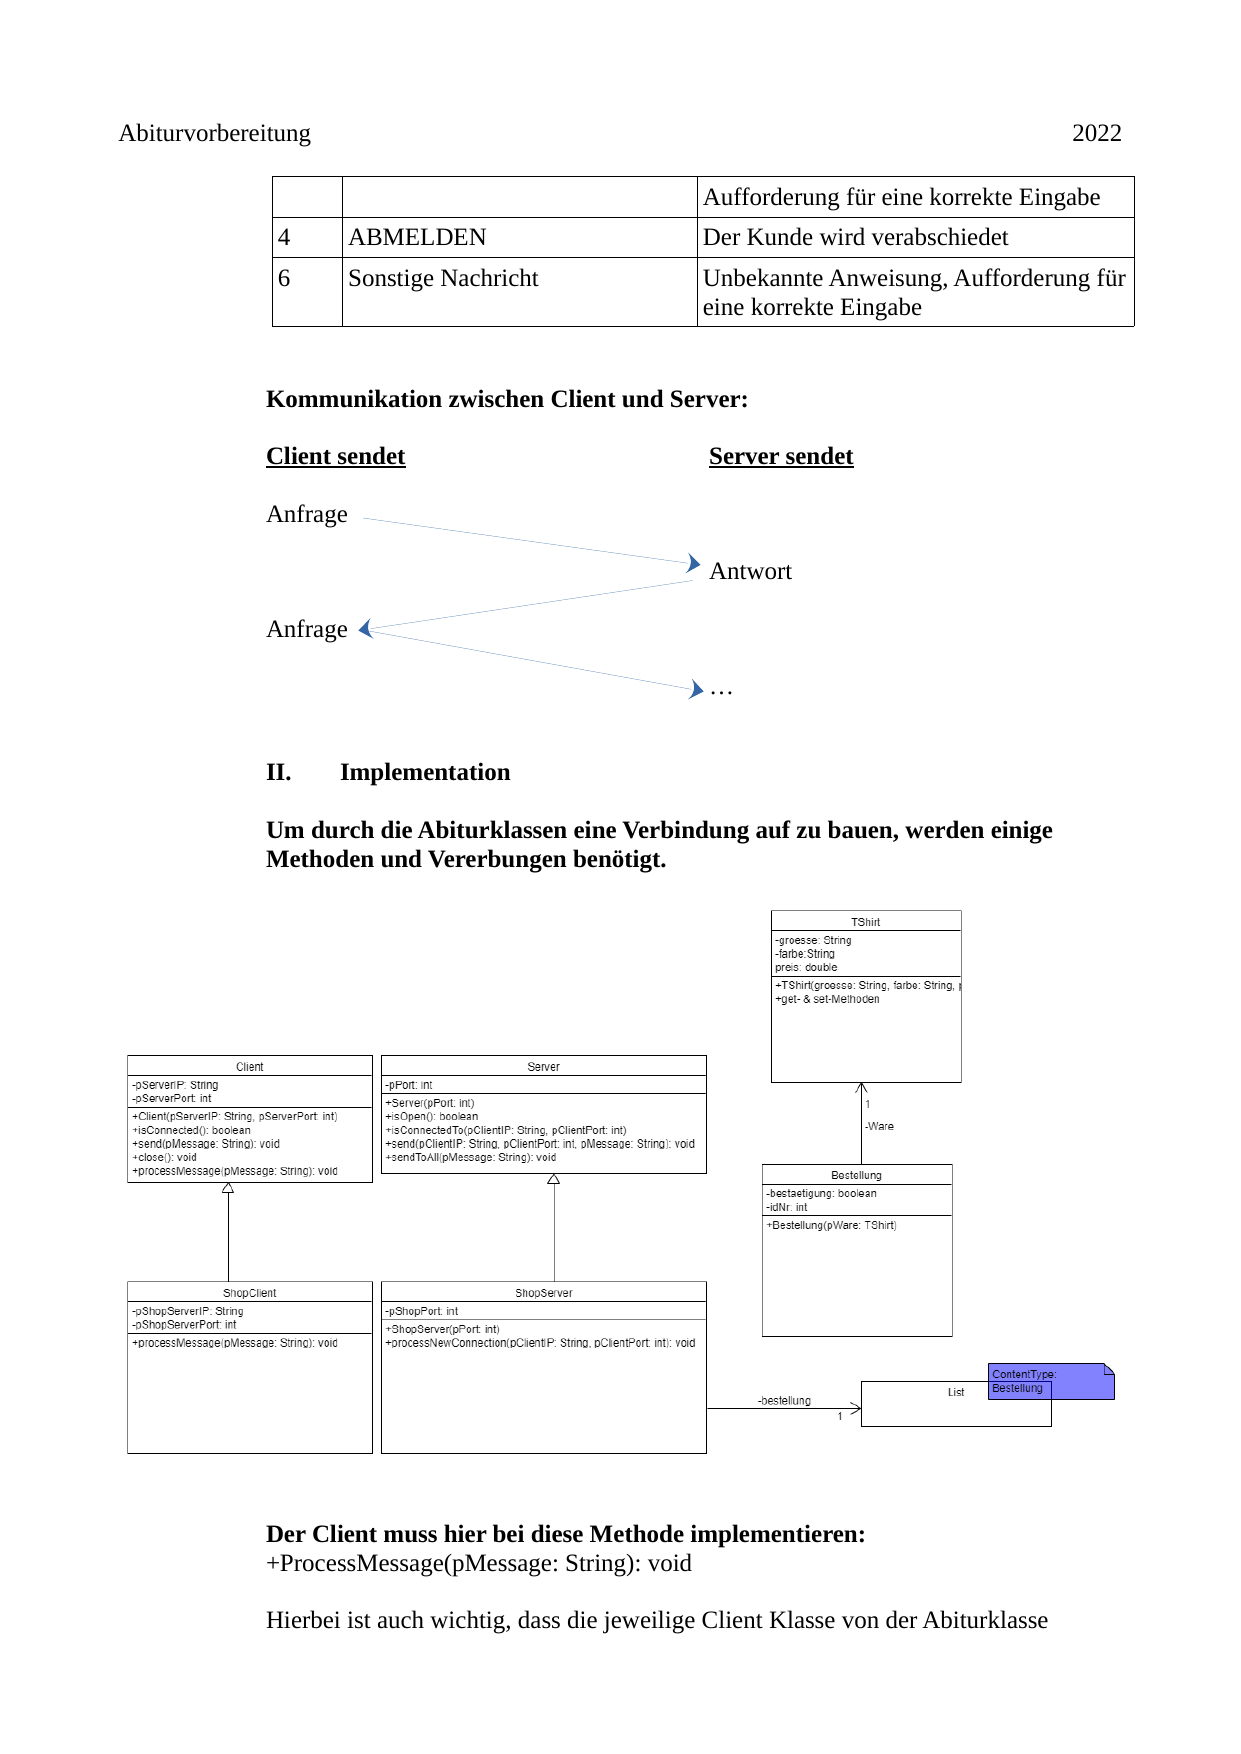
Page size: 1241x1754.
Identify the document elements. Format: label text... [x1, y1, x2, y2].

table_cell 6 [273, 258, 342, 326]
table_cell 4 [273, 218, 342, 257]
table_cell Unbekannte Anweisung, Aufforderung für eine korrekte Eingabe [698, 258, 1134, 326]
text Der Client muss hier bei diese Methode implementieren: +ProcessMessage(pMessage: String): void Hierbei ist auch wichtig, dass die jeweilige Client Klasse von der Abiturklasse [118, 1462, 1122, 1634]
table_cell [273, 177, 342, 217]
table_cell Sonstige Nachricht [343, 258, 697, 326]
table_cell [343, 177, 697, 217]
text Anfrage Antwort Anfrage … [118, 499, 1122, 700]
picture [118, 901, 1123, 1462]
text Kommunikation zwischen Client und Server: Client sendet Server sendet [118, 384, 1122, 499]
table_cell ABMELDEN [343, 218, 697, 257]
table_cell Der Kunde wird verabschiedet [698, 218, 1134, 257]
table_cell Aufforderung für eine korrekte Eingabe [698, 177, 1134, 217]
text II. Implementation Um durch die Abiturklassen eine Verbindung auf zu bauen, werden einige Methoden und Vererbungen benötigt. [118, 729, 1122, 872]
